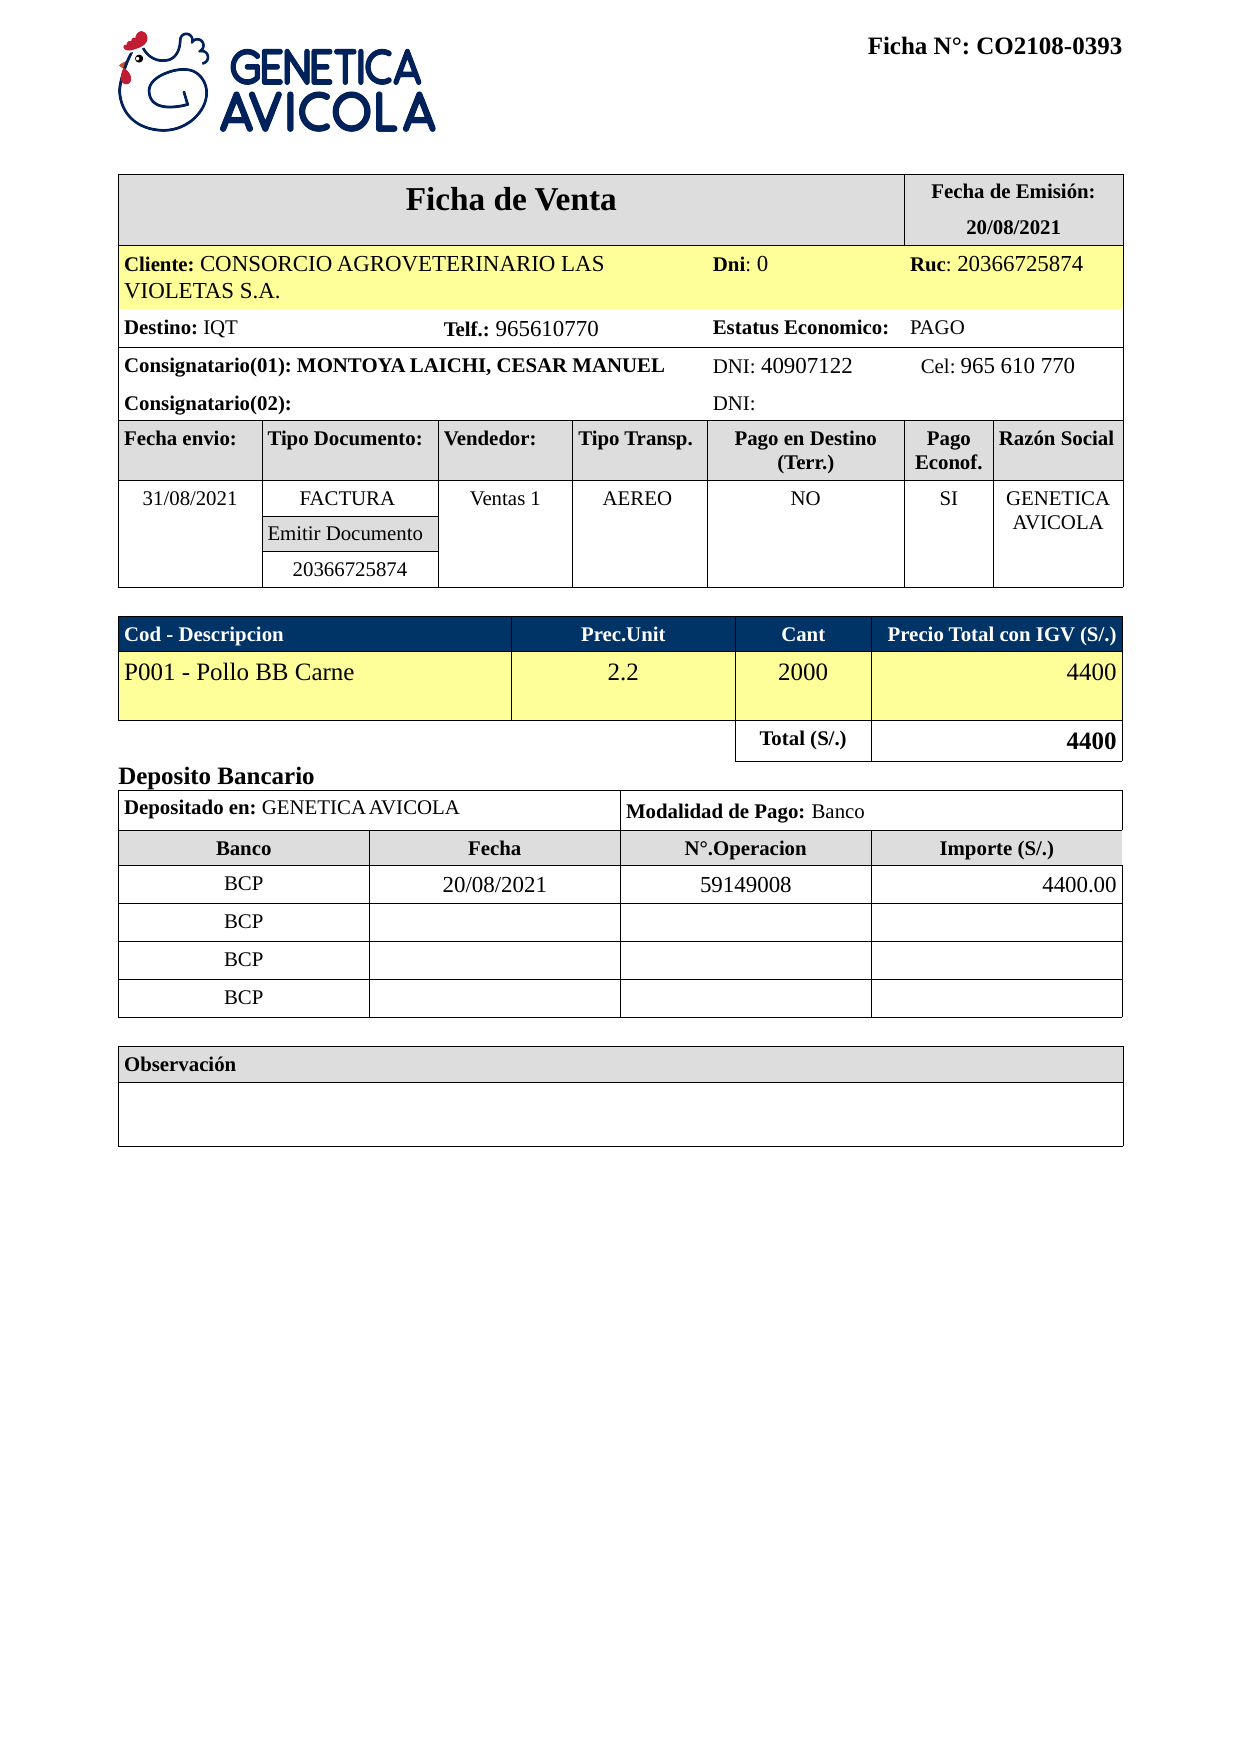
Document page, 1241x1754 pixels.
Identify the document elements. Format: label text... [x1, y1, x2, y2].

table_cell 20/08/2021 [370, 866, 620, 903]
table_cell Tipo Documento: [263, 421, 438, 480]
table_cell BCP [119, 980, 369, 1017]
table_cell Pago Econof. [905, 421, 993, 480]
table_header Modalidad de Pago: Banco [621, 791, 1122, 830]
table_cell BCP [119, 866, 369, 903]
table_cell Dni: 0 [707, 246, 904, 309]
table_cell 20/08/2021 [905, 209, 1123, 245]
table_cell Fecha envio: [119, 421, 262, 480]
table_cell Emitir Documento [263, 517, 438, 551]
table_header Ficha de Venta [119, 175, 904, 245]
table_cell Cel: 965 610 770 [915, 348, 1123, 385]
table_cell BCP [119, 942, 369, 979]
table_cell AEREO [573, 481, 707, 587]
table_cell Consignatario(02): [119, 385, 707, 420]
table_cell P001 - Pollo BB Carne [119, 652, 511, 720]
table_header Observación [119, 1047, 1123, 1082]
table_cell [872, 980, 1122, 1017]
table_cell GENETICA AVICOLA [994, 481, 1123, 587]
table_cell SI [905, 481, 993, 587]
table_cell [621, 904, 871, 941]
table_cell NO [708, 481, 904, 587]
table_cell [872, 904, 1122, 941]
table_cell DNI: [707, 385, 1123, 420]
table_cell N°.Operacion [621, 831, 871, 865]
table_cell Banco [119, 831, 369, 865]
table_cell [621, 942, 871, 979]
table_cell [118, 721, 511, 761]
table_cell Ventas 1 [439, 481, 572, 587]
table_cell Vendedor: [439, 421, 572, 480]
table_cell [872, 942, 1122, 979]
table_cell [119, 1083, 1123, 1146]
table_cell 20366725874 [263, 552, 438, 587]
table_cell [370, 980, 620, 1017]
table_cell BCP [119, 904, 369, 941]
table_cell Total (S/.) [736, 721, 871, 761]
table_header Prec.Unit [512, 617, 735, 651]
table_cell [511, 721, 735, 761]
table_cell PAGO [904, 309, 1123, 347]
table_cell Cliente: CONSORCIO AGROVETERINARIO LAS VIOLETAS S.A. [119, 246, 707, 309]
table_cell Fecha [370, 831, 620, 865]
table_cell [370, 942, 620, 979]
table_cell 2000 [736, 652, 871, 720]
table_cell Razón Social [994, 421, 1123, 480]
table_cell Destino: IQT [119, 309, 438, 347]
table_header Precio Total con IGV (S/.) [872, 617, 1122, 651]
table_cell Telf.: 965610770 [438, 309, 707, 347]
table_cell FACTURA [263, 481, 438, 516]
table_cell 4400.00 [872, 866, 1122, 903]
table_cell 59149008 [621, 866, 871, 903]
table_cell DNI: 40907122 [707, 348, 915, 385]
table_cell 4400 [872, 721, 1122, 761]
table_cell 4400 [872, 652, 1122, 720]
table_cell Estatus Economico: [707, 309, 904, 347]
text Deposito Bancario [118, 761, 1122, 789]
table_header Depositado en: GENETICA AVICOLA [119, 791, 620, 830]
table_cell 31/08/2021 [119, 481, 262, 587]
table_cell [621, 980, 871, 1017]
table_cell Importe (S/.) [872, 831, 1122, 865]
table_header Cod - Descripcion [119, 617, 511, 651]
table_header Fecha de Emisión: [905, 175, 1123, 209]
table_cell [370, 904, 620, 941]
table_cell 2.2 [512, 652, 735, 720]
picture [118, 31, 436, 132]
table_cell Ruc: 20366725874 [904, 246, 1123, 309]
table_header Cant [736, 617, 871, 651]
table_cell Tipo Transp. [573, 421, 707, 480]
table_cell Pago en Destino (Terr.) [708, 421, 904, 480]
table_cell Consignatario(01): MONTOYA LAICHI, CESAR MANUEL [119, 348, 707, 385]
